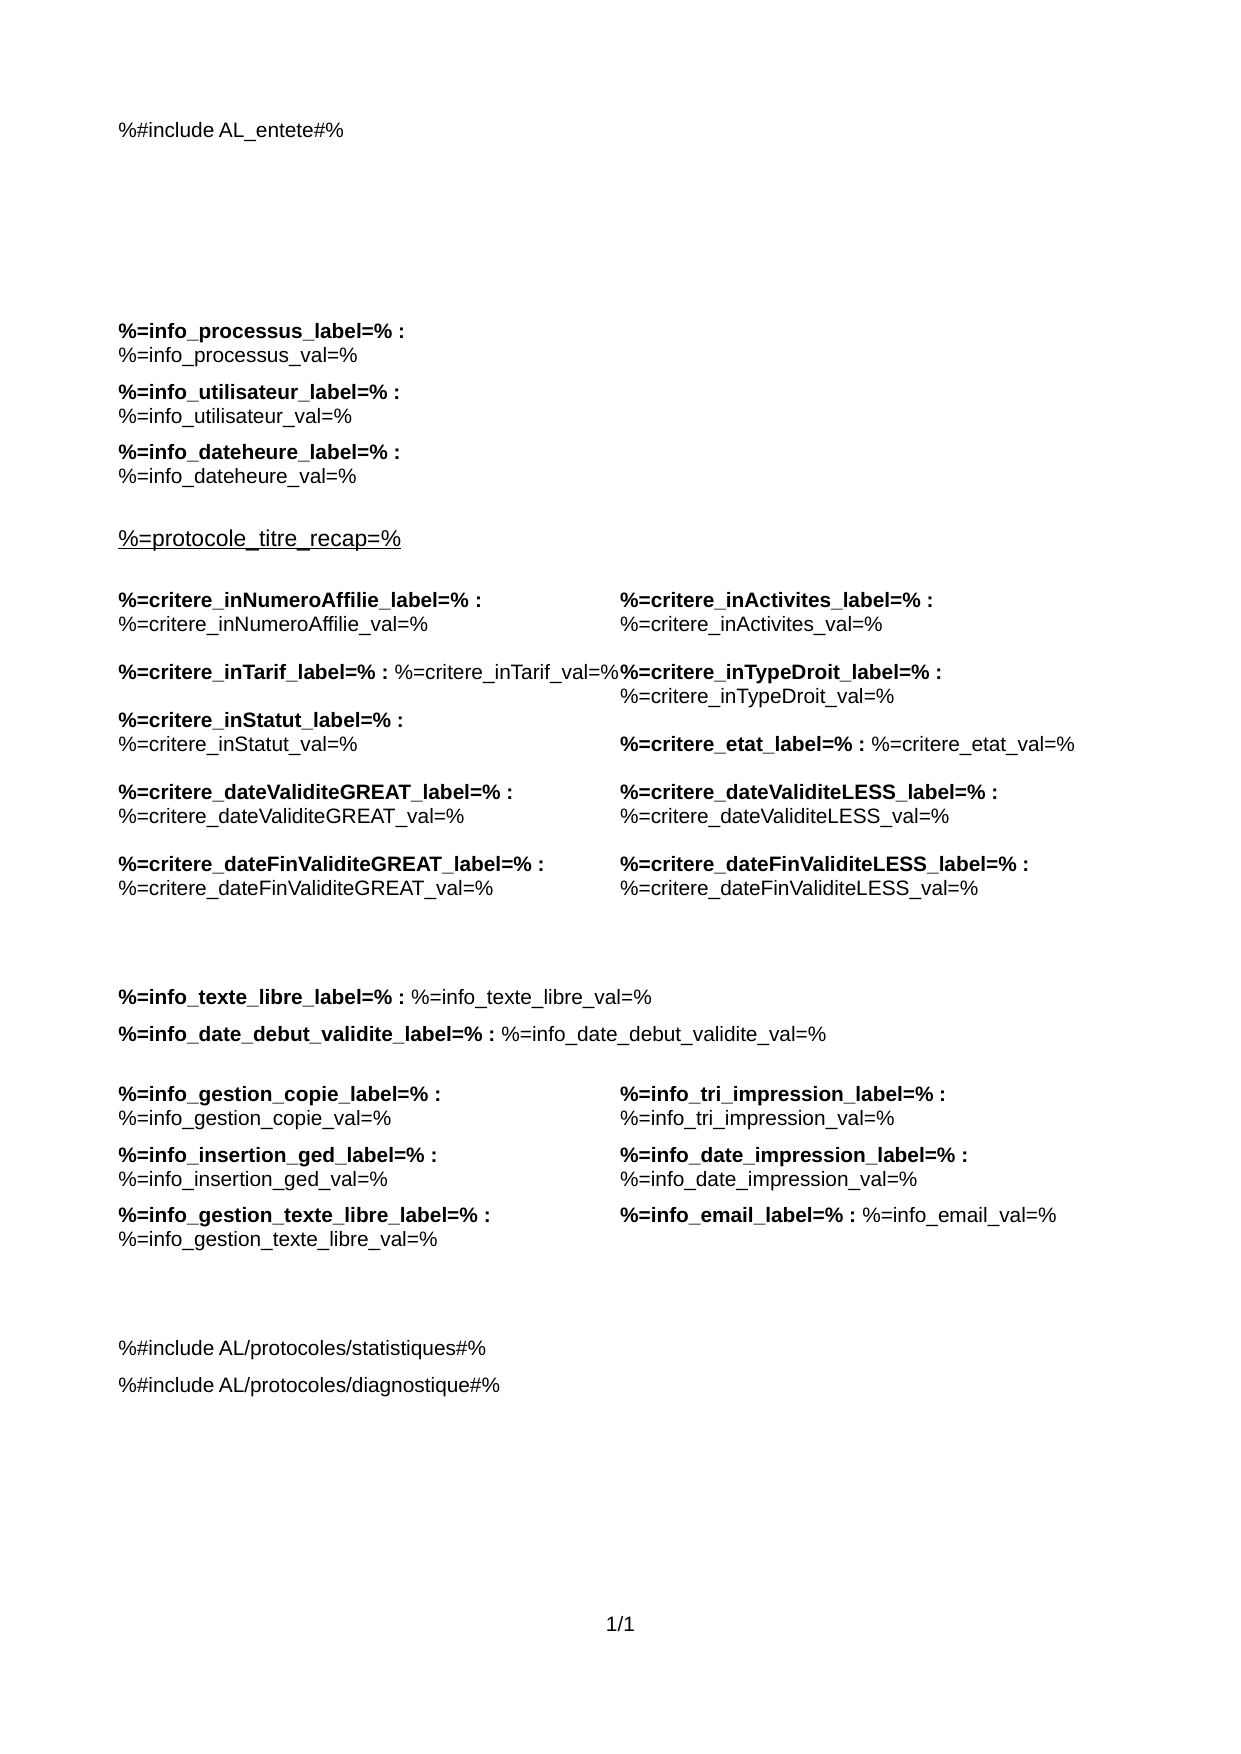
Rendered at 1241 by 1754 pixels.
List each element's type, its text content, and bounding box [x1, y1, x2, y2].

text %=info_processus_label=% : %=info_processus_val=% [118, 319, 620, 367]
text %=info_gestion_copie_label=% : %=info_gestion_copie_val=% [118, 1082, 620, 1130]
text %=info_email_label=% : %=info_email_val=% [620, 1203, 1122, 1227]
text %=info_texte_libre_label=% : %=info_texte_libre_val=% [118, 985, 1122, 1009]
text %#include AL/protocoles/statistiques#% [118, 1336, 1122, 1360]
text %=critere_inActivites_label=% : %=critere_inActivites_val=% %=critere_inTypeDroit_label=% : %=critere_inTypeDroit_val=% %=critere_etat_label=% : %=critere_etat_val=% %=critere_dateValiditeLESS_label=% : %=critere_dateValiditeLESS_val=% %=critere_dateFinValiditeLESS_label=% : %=critere_dateFinValiditeLESS_val=% [620, 588, 1122, 900]
text %=info_date_debut_validite_label=% : %=info_date_debut_validite_val=% [118, 1022, 1122, 1069]
text %=info_utilisateur_label=% : %=info_utilisateur_val=% [118, 379, 620, 427]
subtitle %=protocole_titre_recap=% [118, 525, 1122, 552]
text %=info_insertion_ged_label=% : %=info_insertion_ged_val=% [118, 1142, 620, 1190]
text %=info_gestion_texte_libre_label=% : %=info_gestion_texte_libre_val=% [118, 1203, 620, 1251]
text %=info_date_impression_label=% : %=info_date_impression_val=% [620, 1142, 1122, 1190]
text %=info_dateheure_label=% : %=info_dateheure_val=% [118, 440, 620, 488]
text %=critere_inNumeroAffilie_label=% : %=critere_inNumeroAffilie_val=% %=critere_inTarif_label=% : %=critere_inTarif_val=% %=critere_inStatut_label=% : %=critere_inStatut_val=% %=critere_dateValiditeGREAT_label=% : %=critere_dateValiditeGREAT_val=% %=critere_dateFinValiditeGREAT_label=% : %=critere_dateFinValiditeGREAT_val=% [118, 588, 620, 900]
text %=info_tri_impression_label=% : %=info_tri_impression_val=% [620, 1082, 1122, 1130]
text %#include AL/protocoles/diagnostique#% [118, 1373, 1122, 1397]
